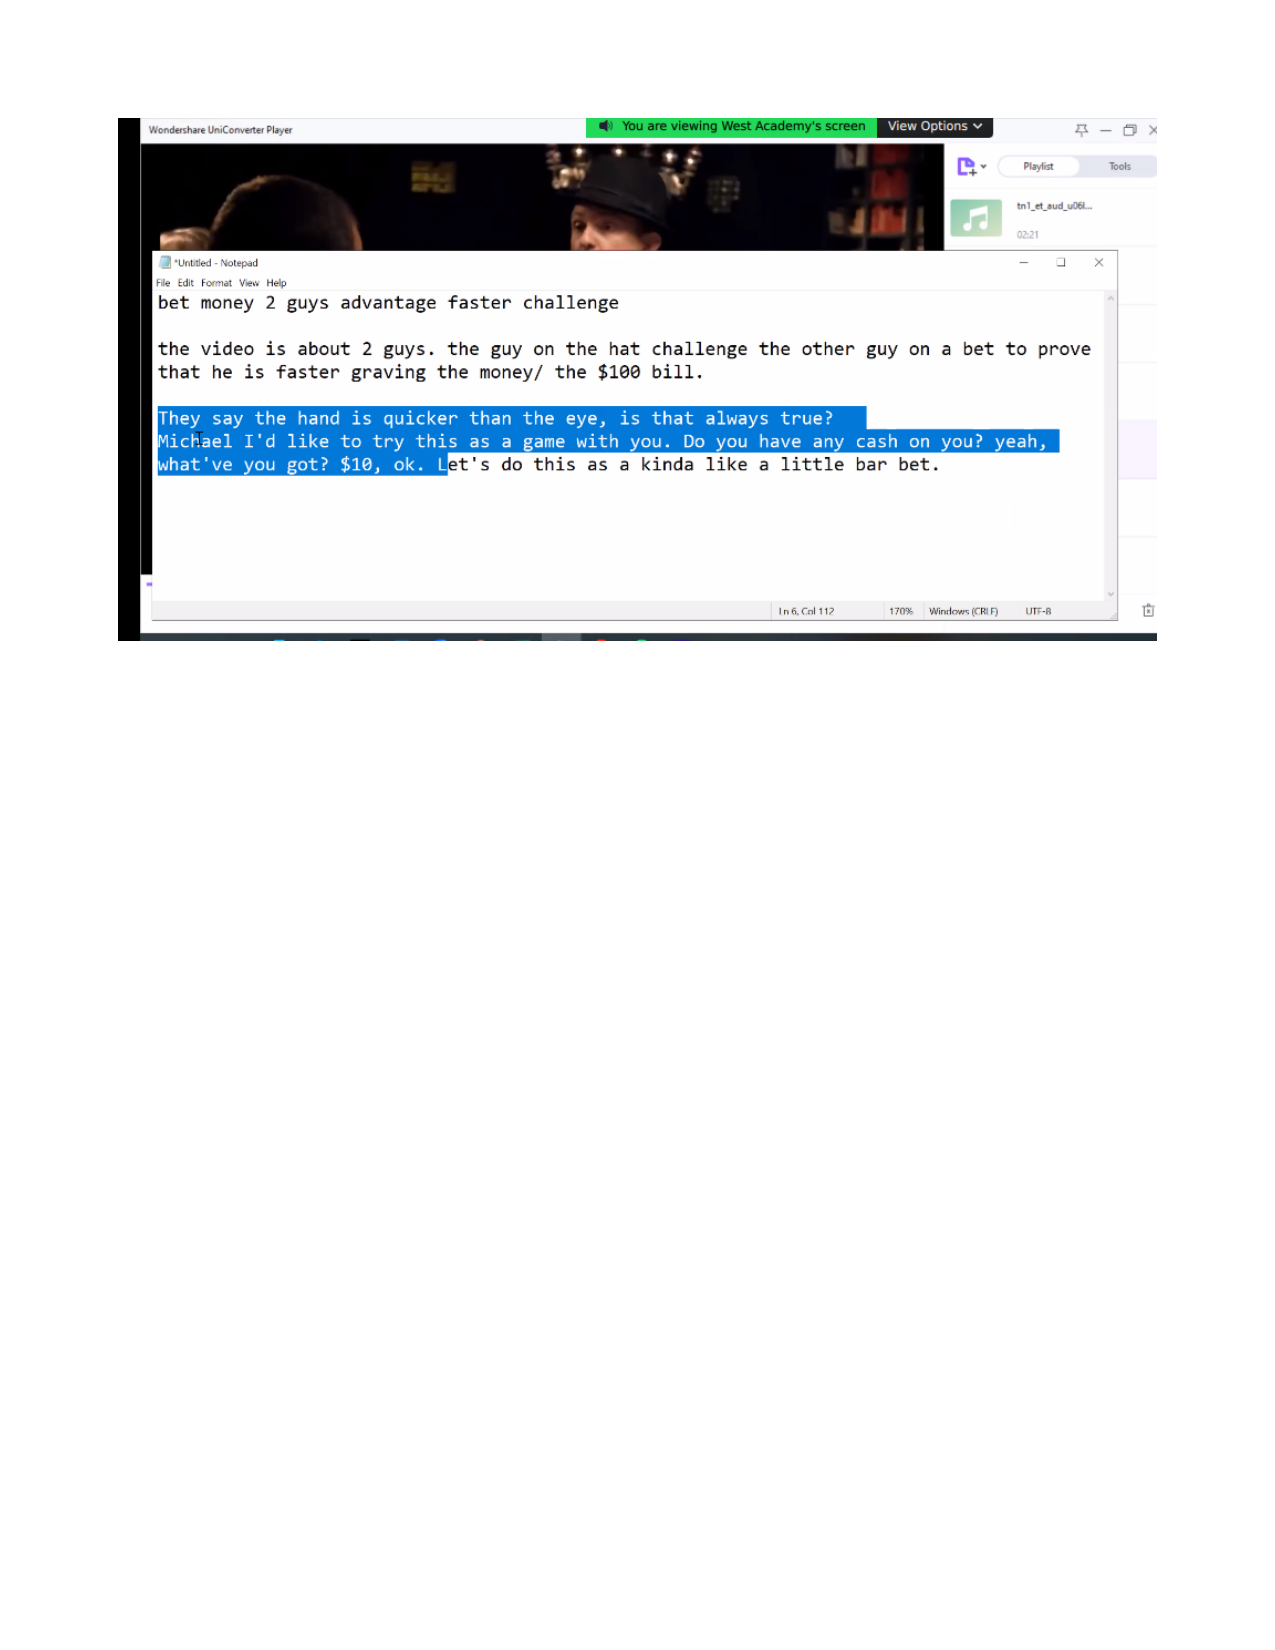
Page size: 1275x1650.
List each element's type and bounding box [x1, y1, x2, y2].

picture [118, 118, 1157, 641]
